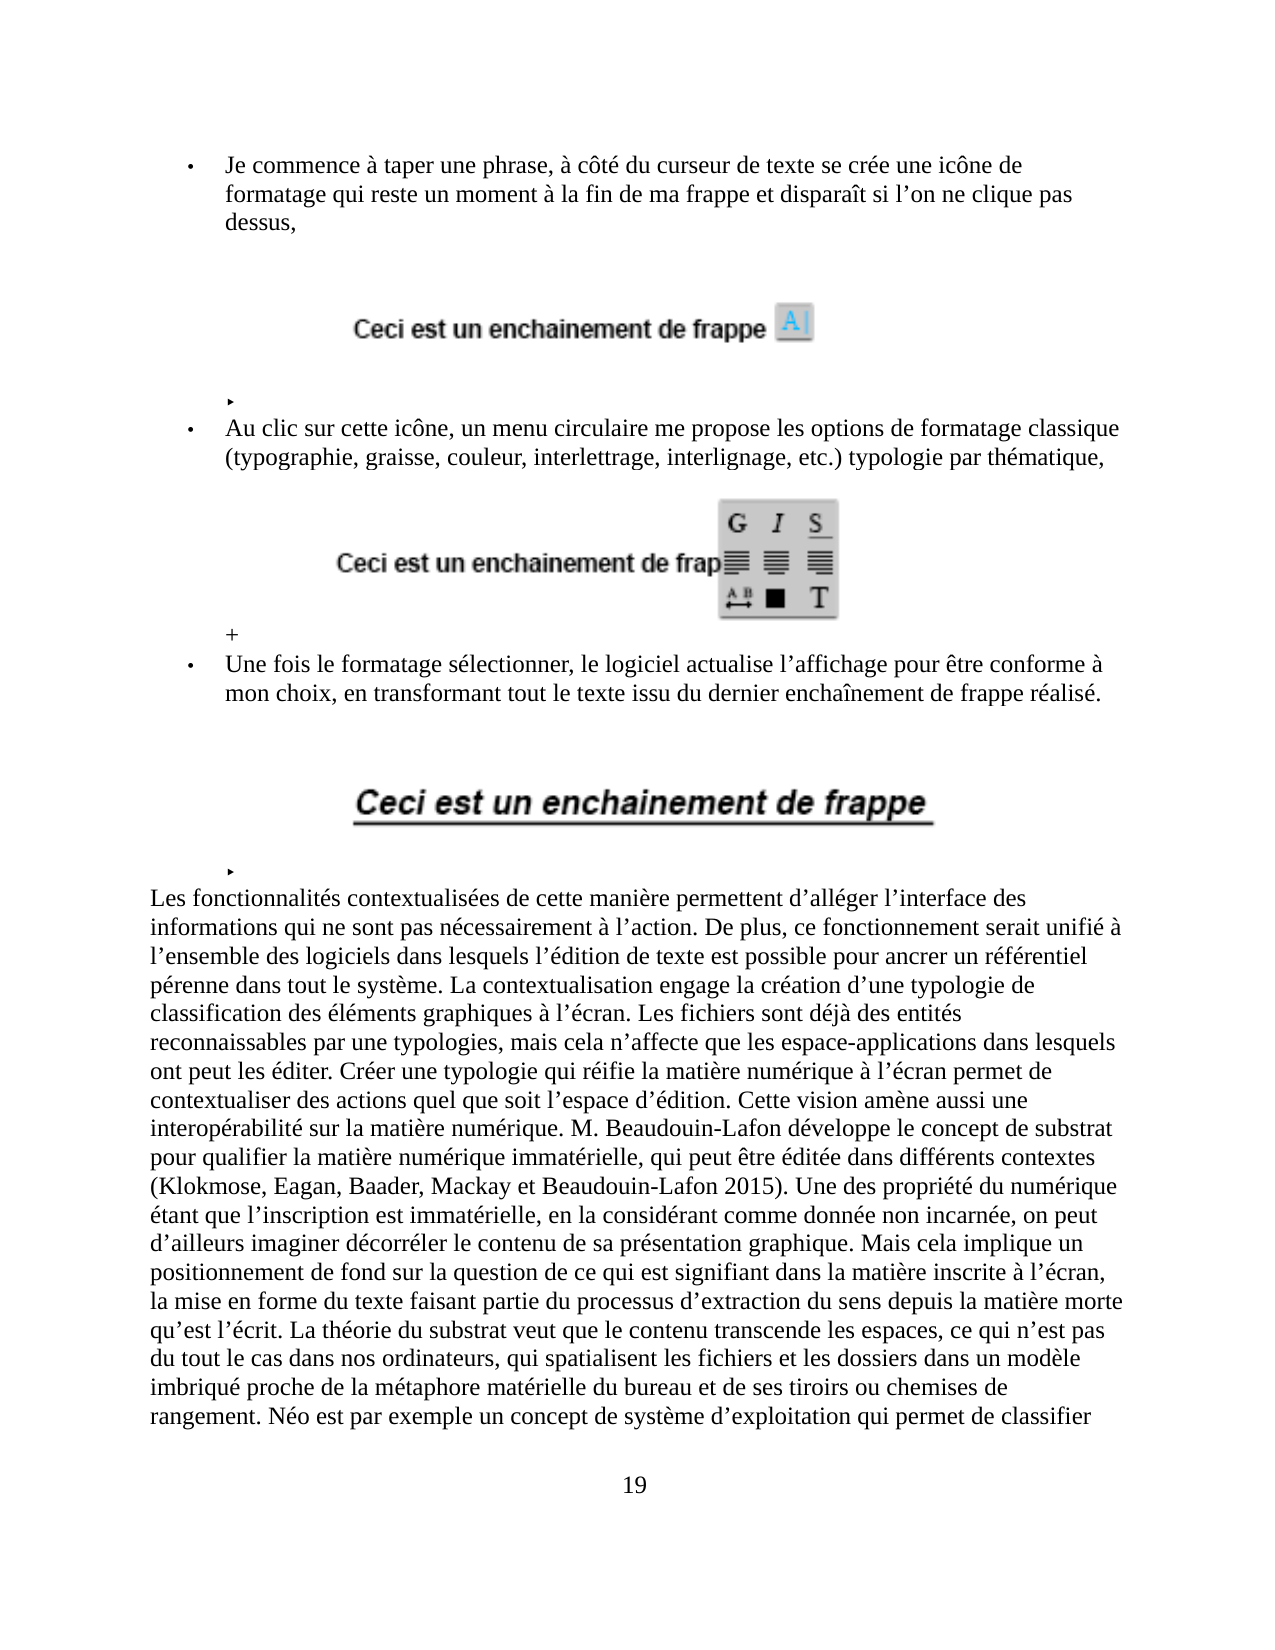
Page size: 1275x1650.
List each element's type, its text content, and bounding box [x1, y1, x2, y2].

list Au clic sur cette icône, un menu circulaire me propose les options de formatage classique (typographie, graisse, couleur, interlettrage, interlignage, etc.) typologie par thématique, + [187, 413, 1125, 649]
picture [245, 470, 996, 644]
text Les fonctionnalités contextualisées de cette manière permettent d’alléger l’interface des informations qui ne sont pas nécessairement à l’action. De plus, ce fonctionnement serait unifié à l’ensemble des logiciels dans lesquels l’édition de texte est possible pour ancrer un référentiel pérenne dans tout le système. La contextualisation engage la création d’une typologie de classification des éléments graphiques à l’écran. Les fichiers sont déjà des entités reconnaissables par une typologies, mais cela n’affecte que les espace-applications dans lesquels ont peut les éditer. Créer une typologie qui réifie la matière numérique à l’écran permet de contextualiser des actions quel que soit l’espace d’édition. Cette vision amène aussi une interopérabilité sur la matière numérique. M. Beaudouin-Lafon développe le concept de substrat pour qualifier la matière numérique immatérielle, qui peut être éditée dans différents contextes (Klokmose, Eagan, Baader, Mackay et Beaudouin-Lafon 2015). Une des propriété du numérique étant que l’inscription est immatérielle, en la considérant comme donnée non incarnée, on peut d’ailleurs imaginer décorréler le contenu de sa présentation graphique. Mais cela implique un positionnement de fond sur la question de ce qui est signifiant dans la matière inscrite à l’écran, la mise en forme du texte faisant partie du processus d’extraction du sens depuis la matière morte qu’est l’écrit. La théorie du substrat veut que le contenu transcende les espaces, ce qui n’est pas du tout le cas dans nos ordinateurs, qui spatialisent les fichiers et les dossiers dans un modèle imbriqué proche de la métaphore matérielle du bureau et de ses tiroirs ou chemises de rangement. Néo est par exemple un concept de système d’exploitation qui permet de classifier [150, 883, 1125, 1430]
list Je commence à taper une phrase, à côté du curseur de texte se crée une icône de formatage qui reste un moment à la fin de ma frappe et disparaît si l’on ne clique pas dessus, [187, 150, 1125, 236]
list Une fois le formatage sélectionner, le logiciel actualise l’affichage pour être conforme à mon choix, en transformant tout le texte issu du dernier enchaînement de frappe réalisé. [187, 649, 1125, 707]
picture [262, 236, 1013, 410]
picture [262, 706, 1013, 880]
